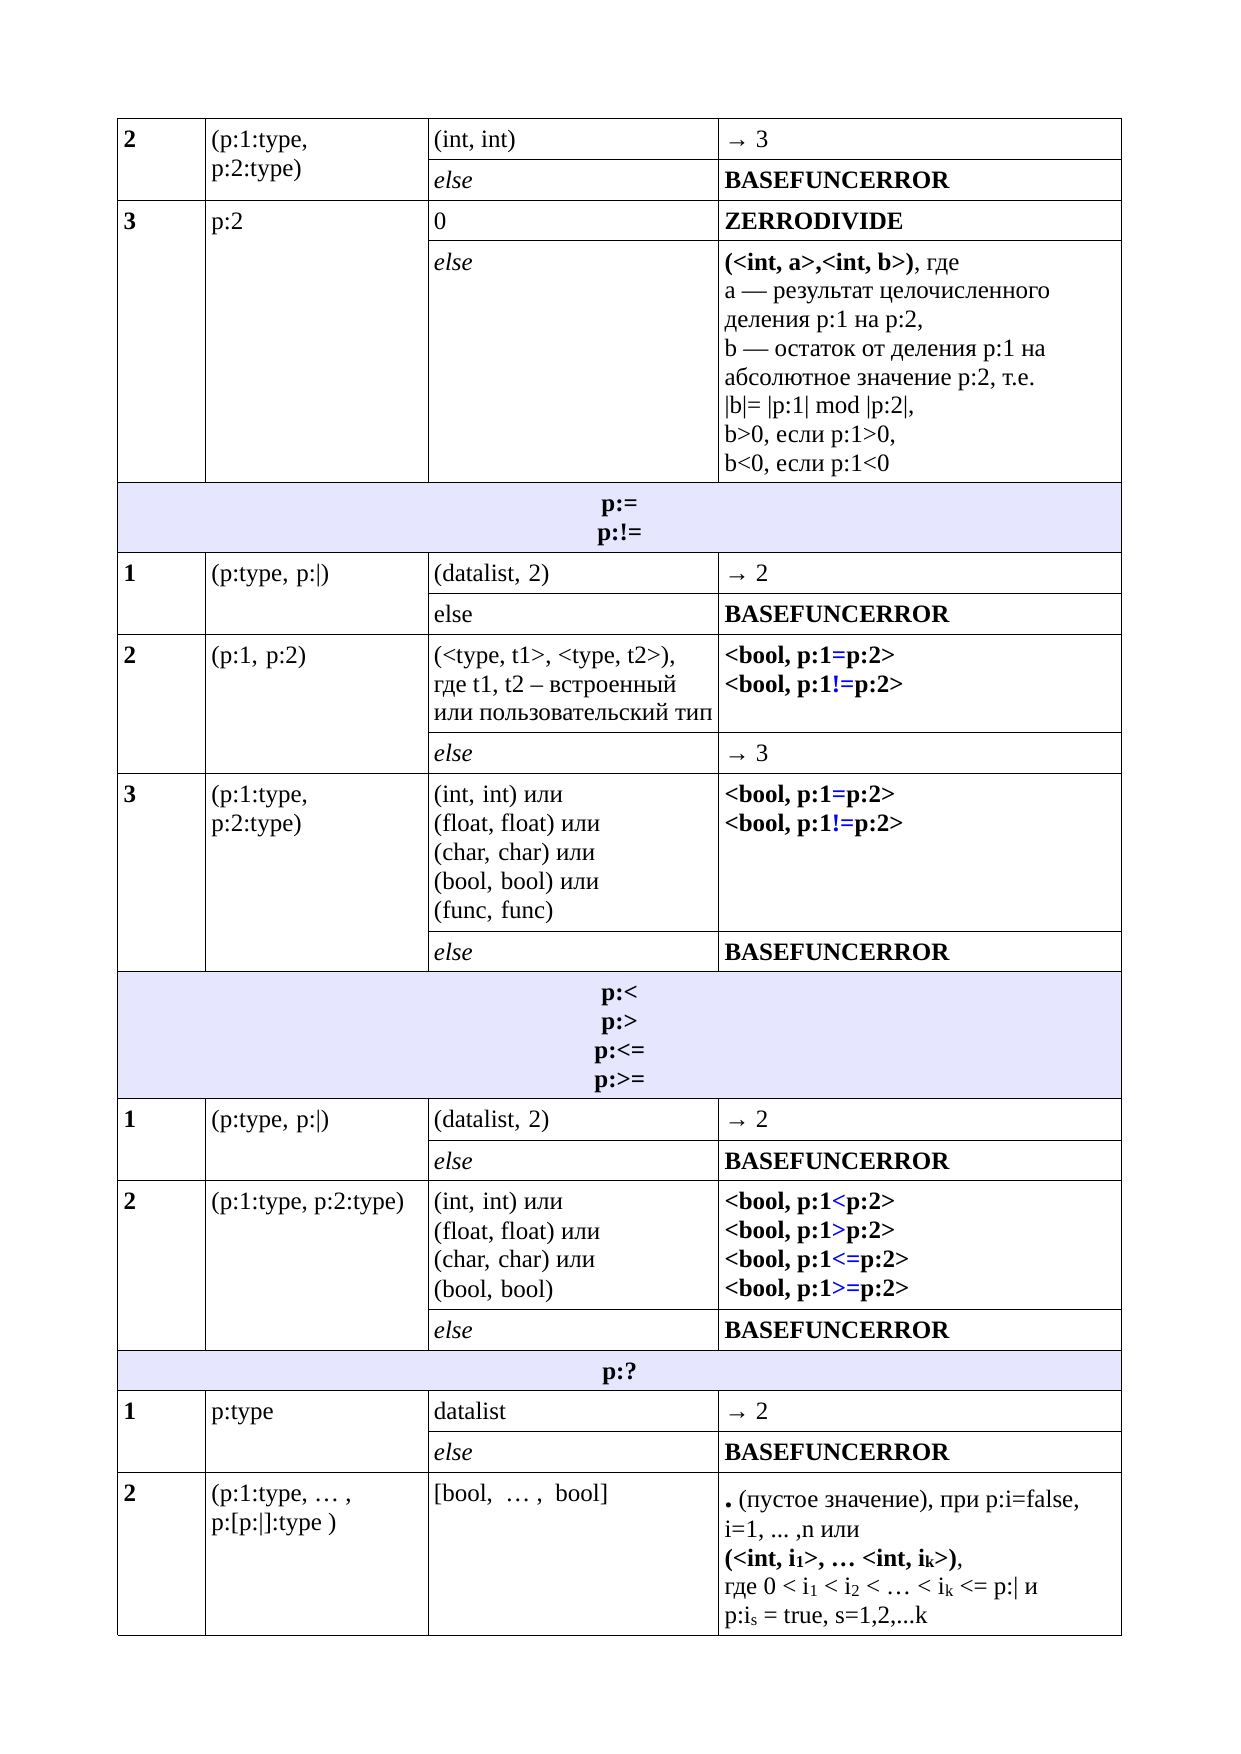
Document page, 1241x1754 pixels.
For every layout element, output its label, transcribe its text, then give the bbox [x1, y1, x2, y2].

table_cell p:< p:> p:<= p:>= [118, 972, 1121, 1098]
table_cell 2 [118, 635, 205, 773]
table_cell BASEFUNCERROR [719, 160, 1121, 199]
table_cell (<type, t1>, <type, t2>), где t1, t2 – встроенный или пользовательский тип [429, 635, 718, 732]
table_cell 2 [118, 1181, 205, 1349]
table_cell p:= p:!= [118, 483, 1121, 552]
table_cell else [429, 932, 718, 971]
table_cell → 2 [719, 1391, 1121, 1431]
table_cell (p:type, p:|) [206, 553, 428, 634]
table_cell BASEFUNCERROR [719, 932, 1121, 971]
table_cell (p:1:type, … , p:[p:|]:type ) [206, 1473, 428, 1634]
table_cell 0 [429, 201, 718, 240]
table_cell BASEFUNCERROR [719, 1310, 1121, 1349]
table_cell (p:1:type, p:2:type) [206, 774, 428, 971]
table_cell BASEFUNCERROR [719, 1432, 1121, 1472]
table_cell BASEFUNCERROR [719, 1141, 1121, 1180]
table_cell (int, int) или (float, float) или (char, char) или (bool, bool) [429, 1181, 718, 1309]
table_cell 3 [118, 201, 205, 482]
table_cell ZERRODIVIDE [719, 201, 1121, 240]
table_cell p:type [206, 1391, 428, 1472]
table_cell else [429, 733, 718, 773]
table_cell else [429, 160, 718, 199]
table_cell 1 [118, 553, 205, 634]
table_cell else [429, 1141, 718, 1180]
table_cell → 3 [719, 733, 1121, 773]
table_cell → 3 [719, 119, 1121, 159]
table_cell (datalist, 2) [429, 1099, 718, 1139]
table_cell (p:1:type, p:2:type) [206, 119, 428, 199]
table_cell p:? [118, 1351, 1121, 1390]
table_cell <bool, p:1=p:2> <bool, p:1!=p:2> [719, 635, 1121, 732]
table_cell else [429, 1432, 718, 1472]
table_cell <bool, p:1=p:2> <bool, p:1!=p:2> [719, 774, 1121, 931]
table_cell <bool, p:1<p:2> <bool, p:1>p:2> <bool, p:1<=p:2> <bool, p:1>=p:2> [719, 1181, 1121, 1309]
table_cell else [429, 1310, 718, 1349]
table_cell else [429, 241, 718, 482]
table_cell p:2 [206, 201, 428, 482]
table_cell (datalist, 2) [429, 553, 718, 593]
table_cell → 2 [719, 1099, 1121, 1139]
table_cell (p:1, p:2) [206, 635, 428, 773]
table_cell 2 [118, 119, 205, 199]
table_cell . (пустое значение), при p:i=false, i=1, ... ,n или (<int, i1>, … <int, ik>), где 0 < i1 < i2 < … < ik <= p:| и p:is = true, s=1,2,...k [719, 1473, 1121, 1634]
table_cell (int, int) или (float, float) или (char, char) или (bool, bool) или (func, func) [429, 774, 718, 931]
table_cell 1 [118, 1099, 205, 1180]
table_cell (<int, a>,<int, b>), где а — результат целочисленного деления p:1 на p:2, b — остаток от деления p:1 на абсолютное значение p:2, т.е. |b|= |p:1| mod |p:2|, b>0, если p:1>0, b<0, если p:1<0 [719, 241, 1121, 482]
table_cell (p:1:type, p:2:type) [206, 1181, 428, 1349]
table_cell [bool, … , bool] [429, 1473, 718, 1634]
table_cell BASEFUNCERROR [719, 594, 1121, 634]
table_cell datalist [429, 1391, 718, 1431]
table_cell else [429, 594, 718, 634]
table_cell 3 [118, 774, 205, 971]
table_cell 2 [118, 1473, 205, 1634]
table_cell → 2 [719, 553, 1121, 593]
table_cell (int, int) [429, 119, 718, 159]
table_cell (p:type, p:|) [206, 1099, 428, 1180]
table_cell 1 [118, 1391, 205, 1472]
